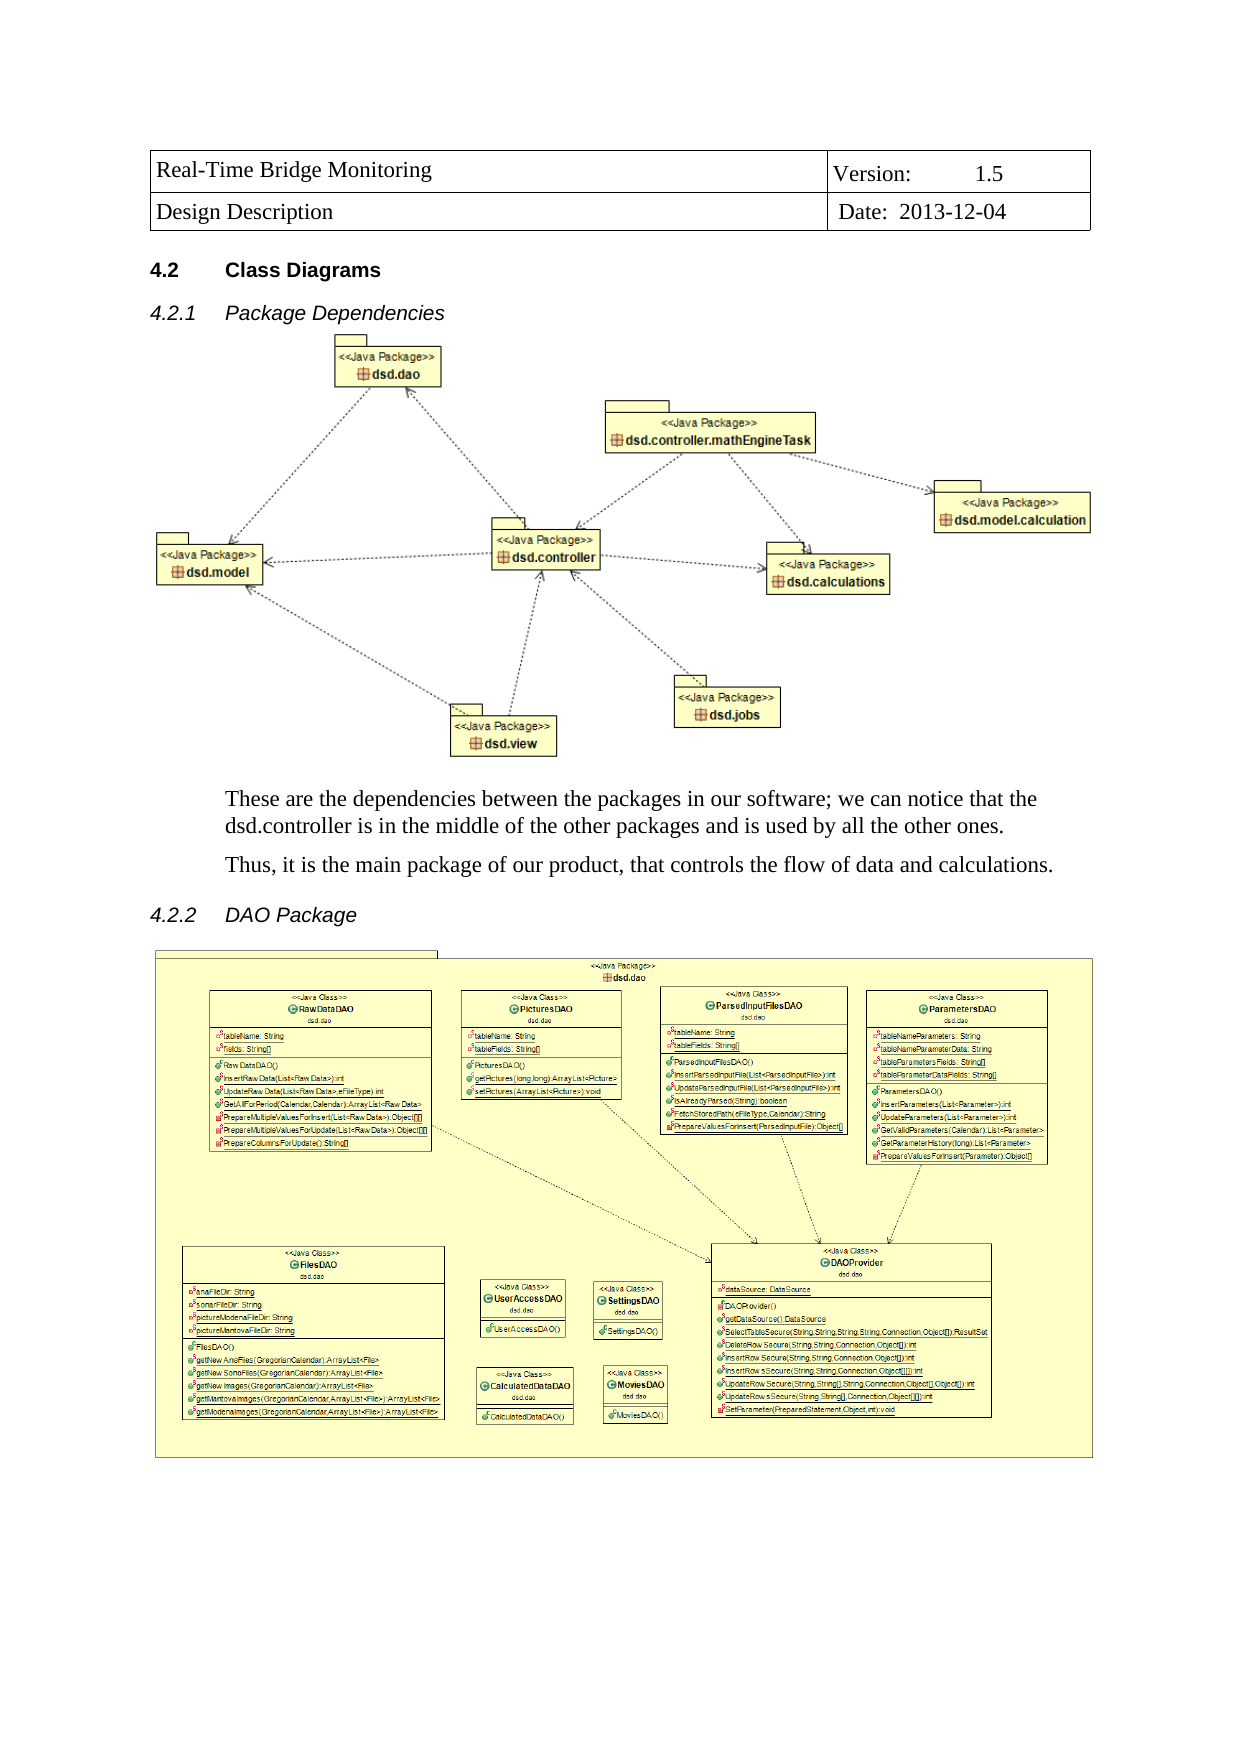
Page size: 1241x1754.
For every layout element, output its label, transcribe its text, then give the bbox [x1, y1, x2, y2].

text Thus, it is the main package of our product, that controls the flow of data and calculations. [225, 851, 1090, 877]
picture [153, 948, 1094, 1460]
text These are the dependencies between the packages in our software; we can notice that the dsd.controller is in the middle of the other packages and is used by all the other ones. [225, 786, 1090, 838]
subtitle Class Diagrams [150, 256, 1090, 281]
picture [153, 332, 1094, 760]
subtitle DAO Package [150, 902, 1090, 927]
subtitle Package Dependencies [150, 300, 1090, 325]
